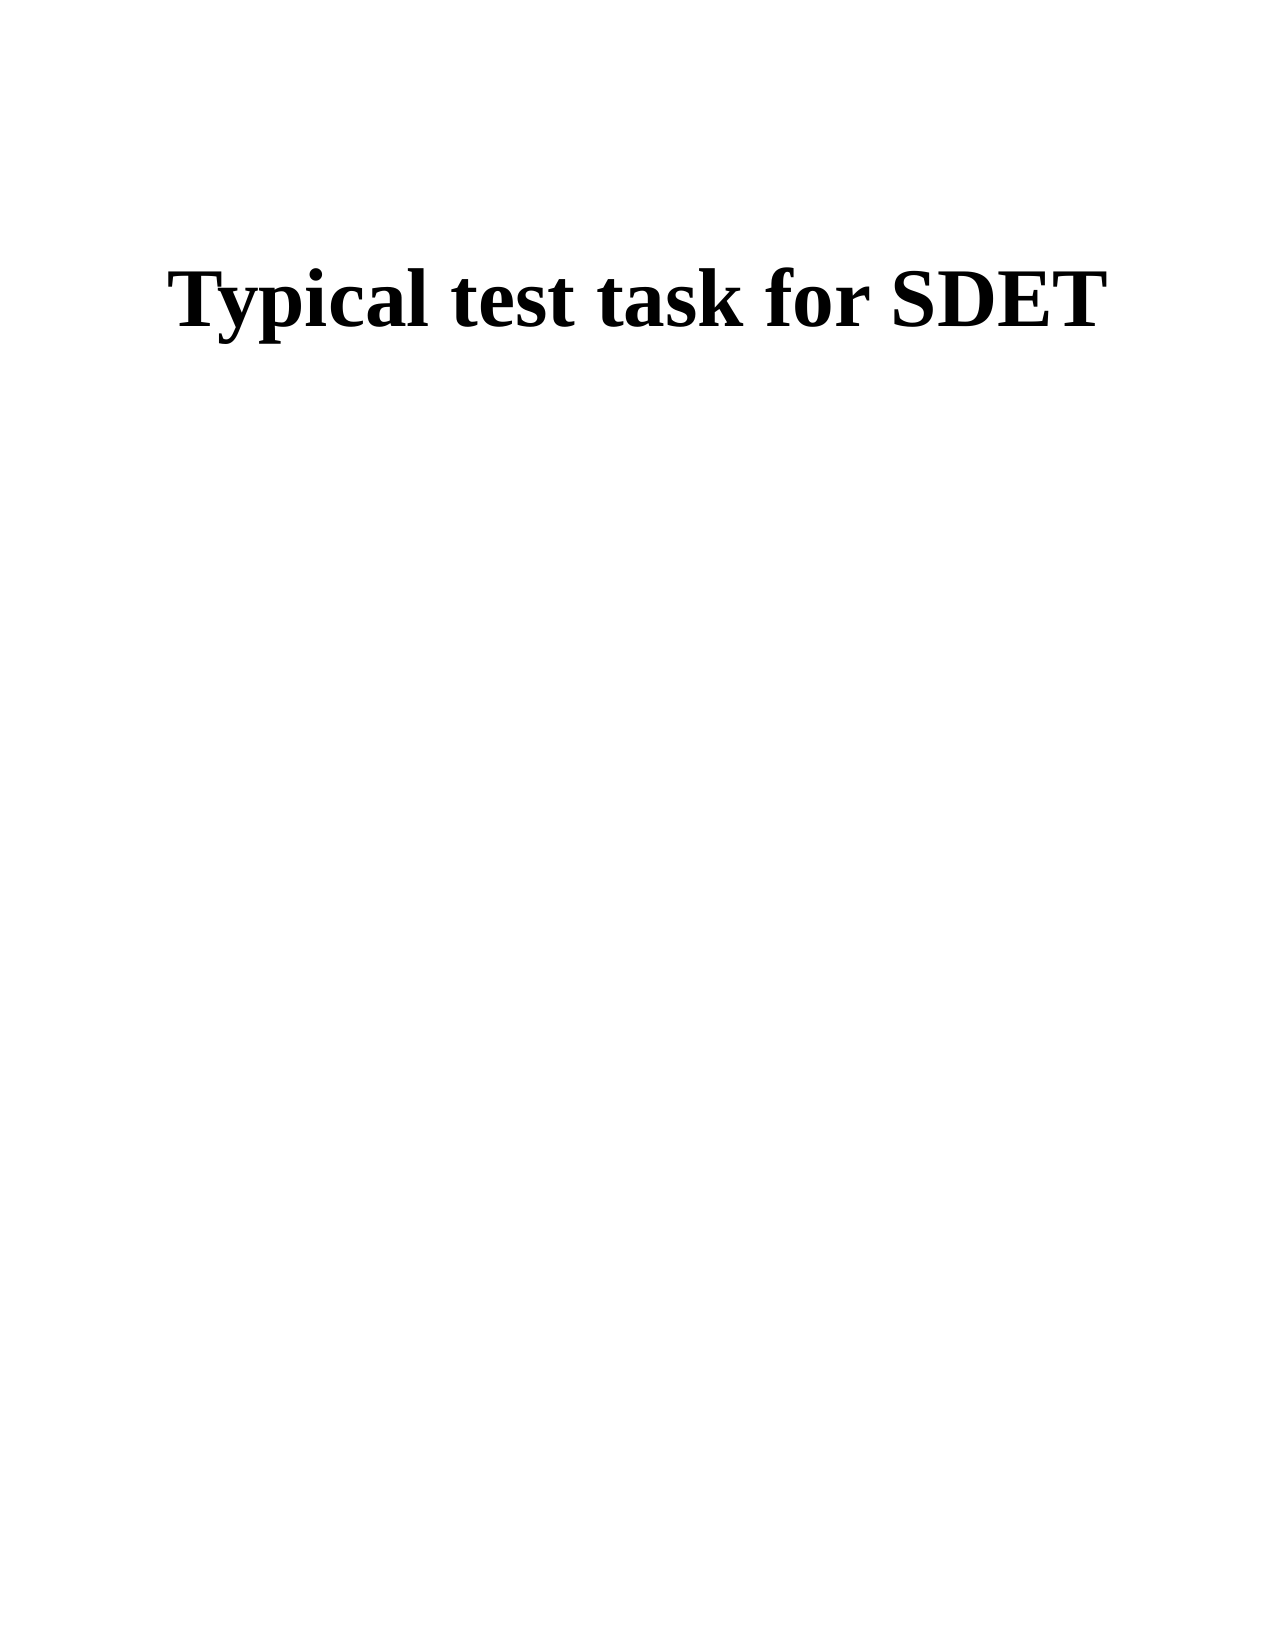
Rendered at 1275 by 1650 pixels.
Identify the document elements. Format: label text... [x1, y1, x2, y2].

text Typical test task for SDET [62, 248, 1215, 344]
